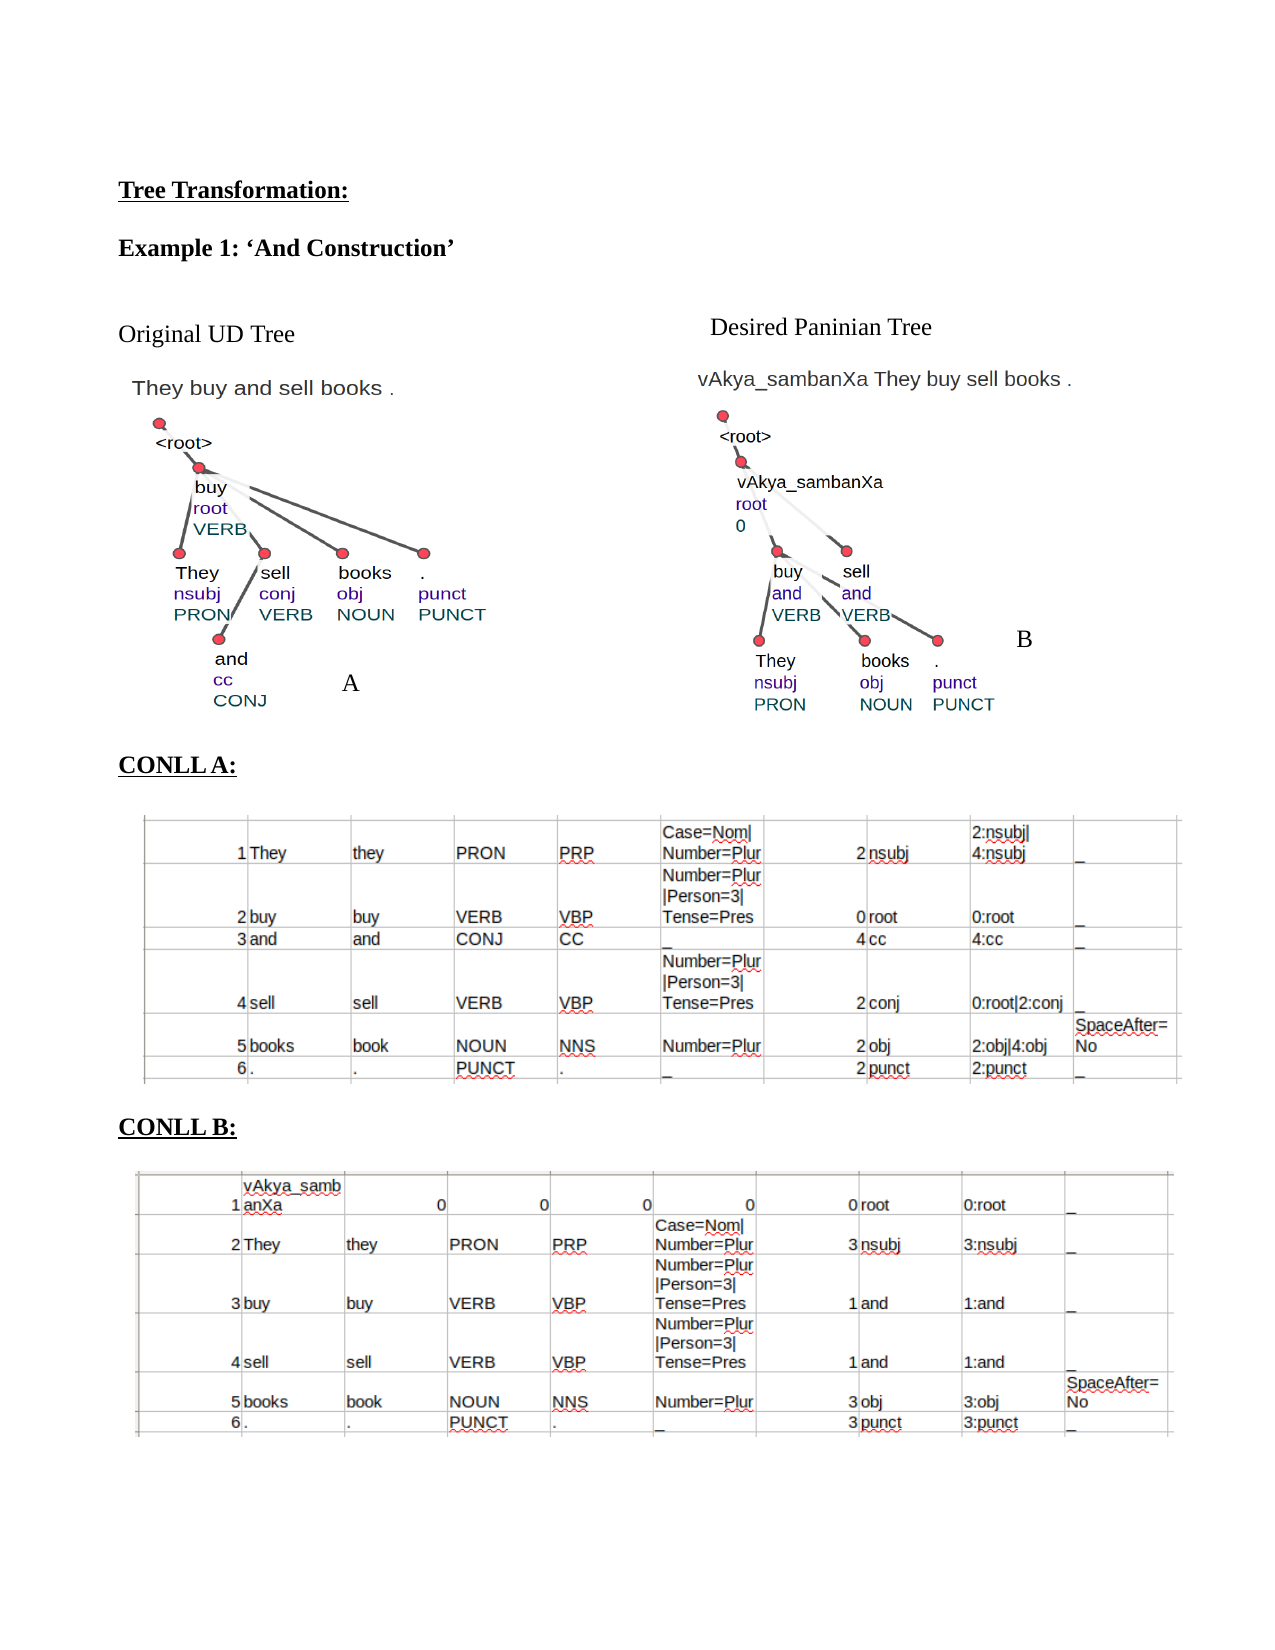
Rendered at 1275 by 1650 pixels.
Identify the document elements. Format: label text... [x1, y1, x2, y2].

text CONLL B: [118, 1112, 1157, 1141]
picture [135, 1171, 1174, 1437]
text Original UD ­Tree [118, 319, 1157, 348]
picture [691, 366, 1085, 724]
picture [123, 374, 527, 724]
text Example 1: ‘And Construction’ [118, 233, 1157, 262]
text Tree Transformation: [118, 176, 1157, 204]
picture [143, 815, 1183, 1084]
text CONLL A: [118, 751, 1157, 779]
